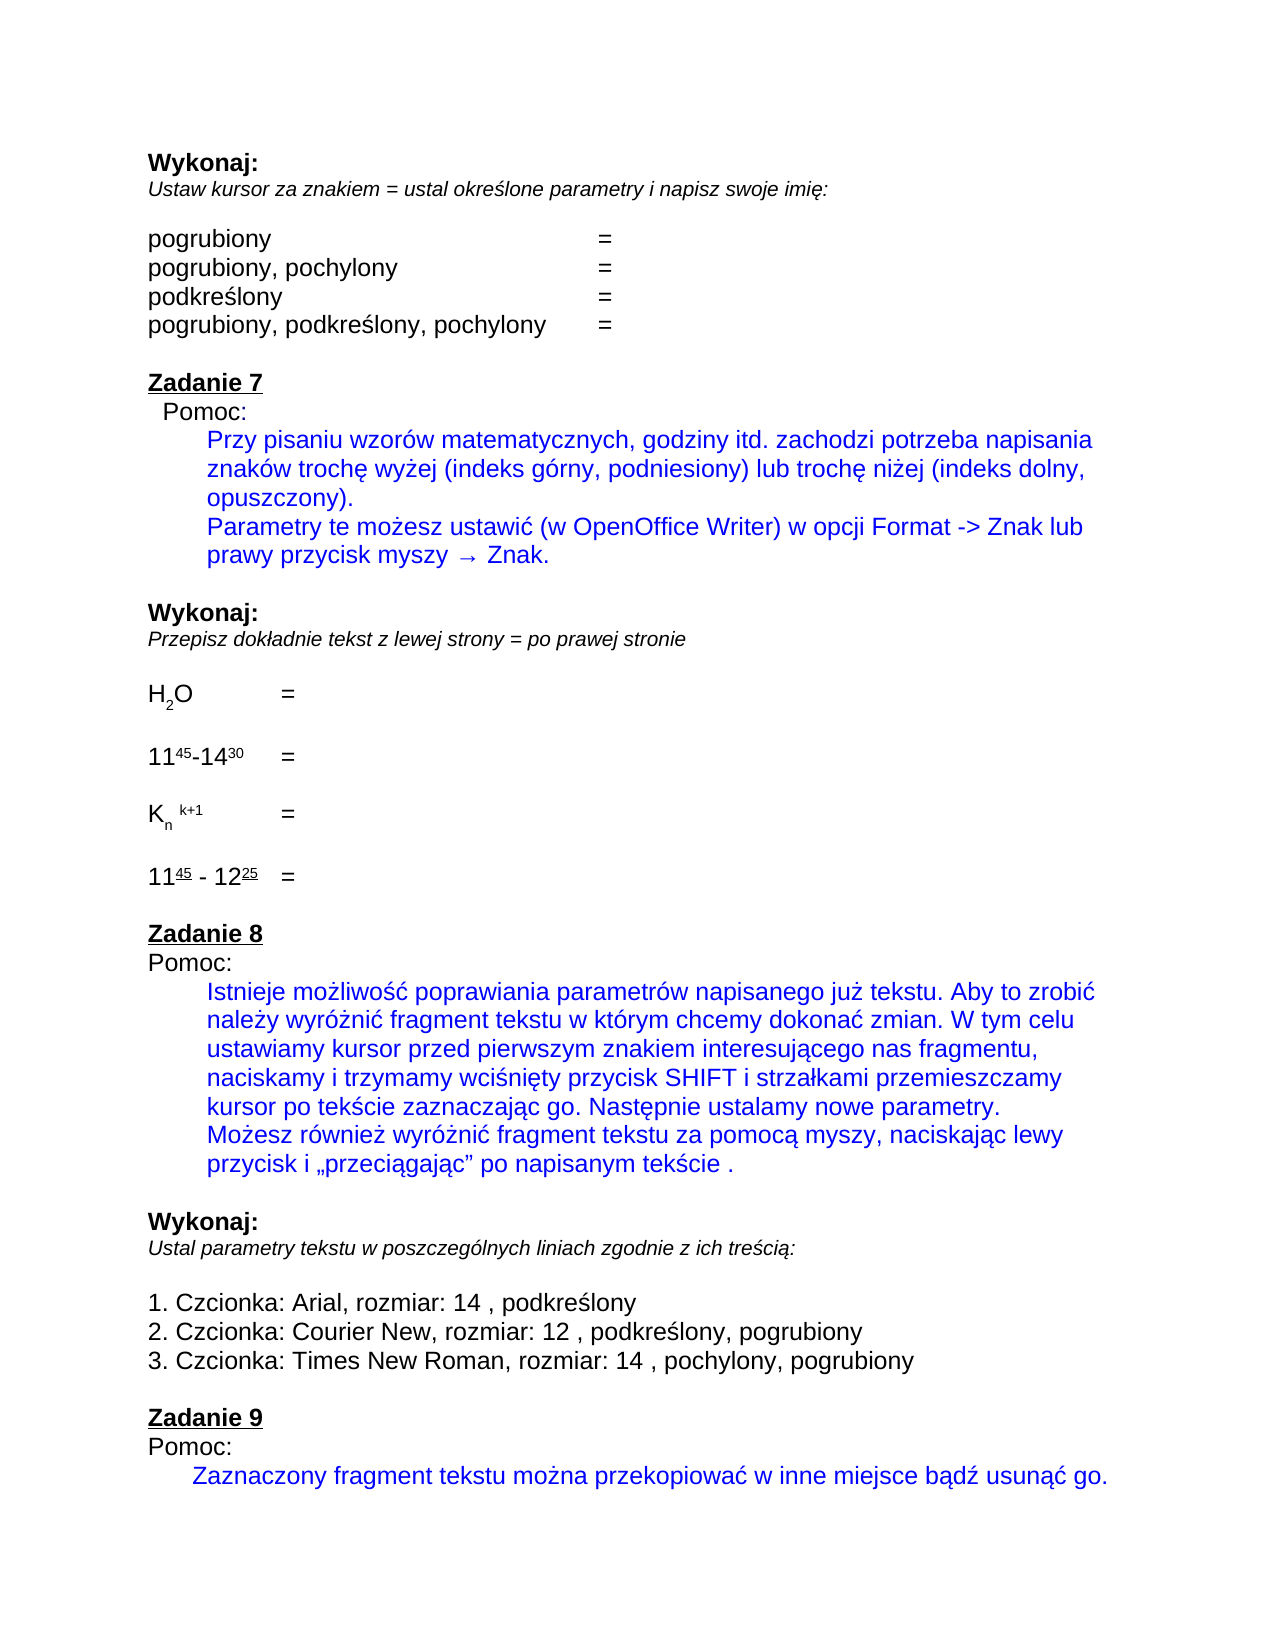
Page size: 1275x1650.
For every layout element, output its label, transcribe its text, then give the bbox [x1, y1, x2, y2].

text Przy pisaniu wzorów matematycznych, godziny itd. zachodzi potrzeba napisania znaków trochę wyżej (indeks górny, podniesiony) lub trochę niżej (indeks dolny, opuszczony). [207, 426, 1127, 512]
text H2O = [148, 679, 1127, 713]
subtitle Przepisz dokładnie tekst z lewej strony = po prawej stronie [148, 627, 1127, 651]
subtitle Zadanie 9 [148, 1403, 1127, 1432]
text Istnieje możliwość poprawiania parametrów napisanego już tekstu. Aby to zrobić należy wyróżnić fragment tekstu w którym chcemy dokonać zmian. W tym celu ustawiamy kursor przed pierwszym znakiem interesującego nas fragmentu, naciskamy i trzymamy wciśnięty przycisk SHIFT i strzałkami przemieszczamy kursor po tekście zaznaczając go. Następnie ustalamy nowe parametry. [207, 977, 1127, 1121]
text pogrubiony = [148, 224, 1127, 253]
subtitle Zadanie 8 [148, 919, 1127, 948]
text Możesz również wyróżnić fragment tekstu za pomocą myszy, naciskając lewy przycisk i „przeciągając” po napisanym tekście . [207, 1121, 1127, 1178]
text Ustal parametry tekstu w poszczególnych liniach zgodnie z ich treścią: [148, 1236, 1127, 1259]
text Pomoc: [148, 948, 1127, 977]
text Parametry te możesz ustawić (w OpenOffice Writer) w opcji Format -> Znak lub prawy przycisk myszy → Znak. [207, 512, 1127, 569]
text Ustaw kursor za znakiem = ustal określone parametry i napisz swoje imię: [148, 176, 1127, 200]
text 2. Czcionka: Courier New, rozmiar: 12 , podkreślony, pogrubiony [148, 1317, 1127, 1346]
text 1145-1430 = [148, 742, 1127, 771]
text podkreślony = [148, 282, 1127, 311]
text pogrubiony, pochylony = [148, 253, 1127, 282]
text Wykonaj: [148, 1207, 1127, 1236]
text Pomoc: [162, 397, 1127, 426]
text Zaznaczony fragment tekstu można przekopiować w inne miejsce bądź usunąć go. [192, 1461, 1127, 1489]
text 1. Czcionka: Arial, rozmiar: 14 , podkreślony [148, 1288, 1127, 1317]
subtitle Zadanie 7 [148, 368, 1127, 397]
text 3. Czcionka: Times New Roman, rozmiar: 14 , pochylony, pogrubiony [148, 1346, 1127, 1374]
text pogrubiony, podkreślony, pochylony = [148, 311, 1127, 339]
text Kn k+1 = [148, 799, 1127, 833]
text Wykonaj: [148, 148, 1127, 176]
text Pomoc: [148, 1432, 1127, 1461]
text 1145 - 1225 = [148, 862, 1127, 891]
text Wykonaj: [148, 598, 1127, 627]
